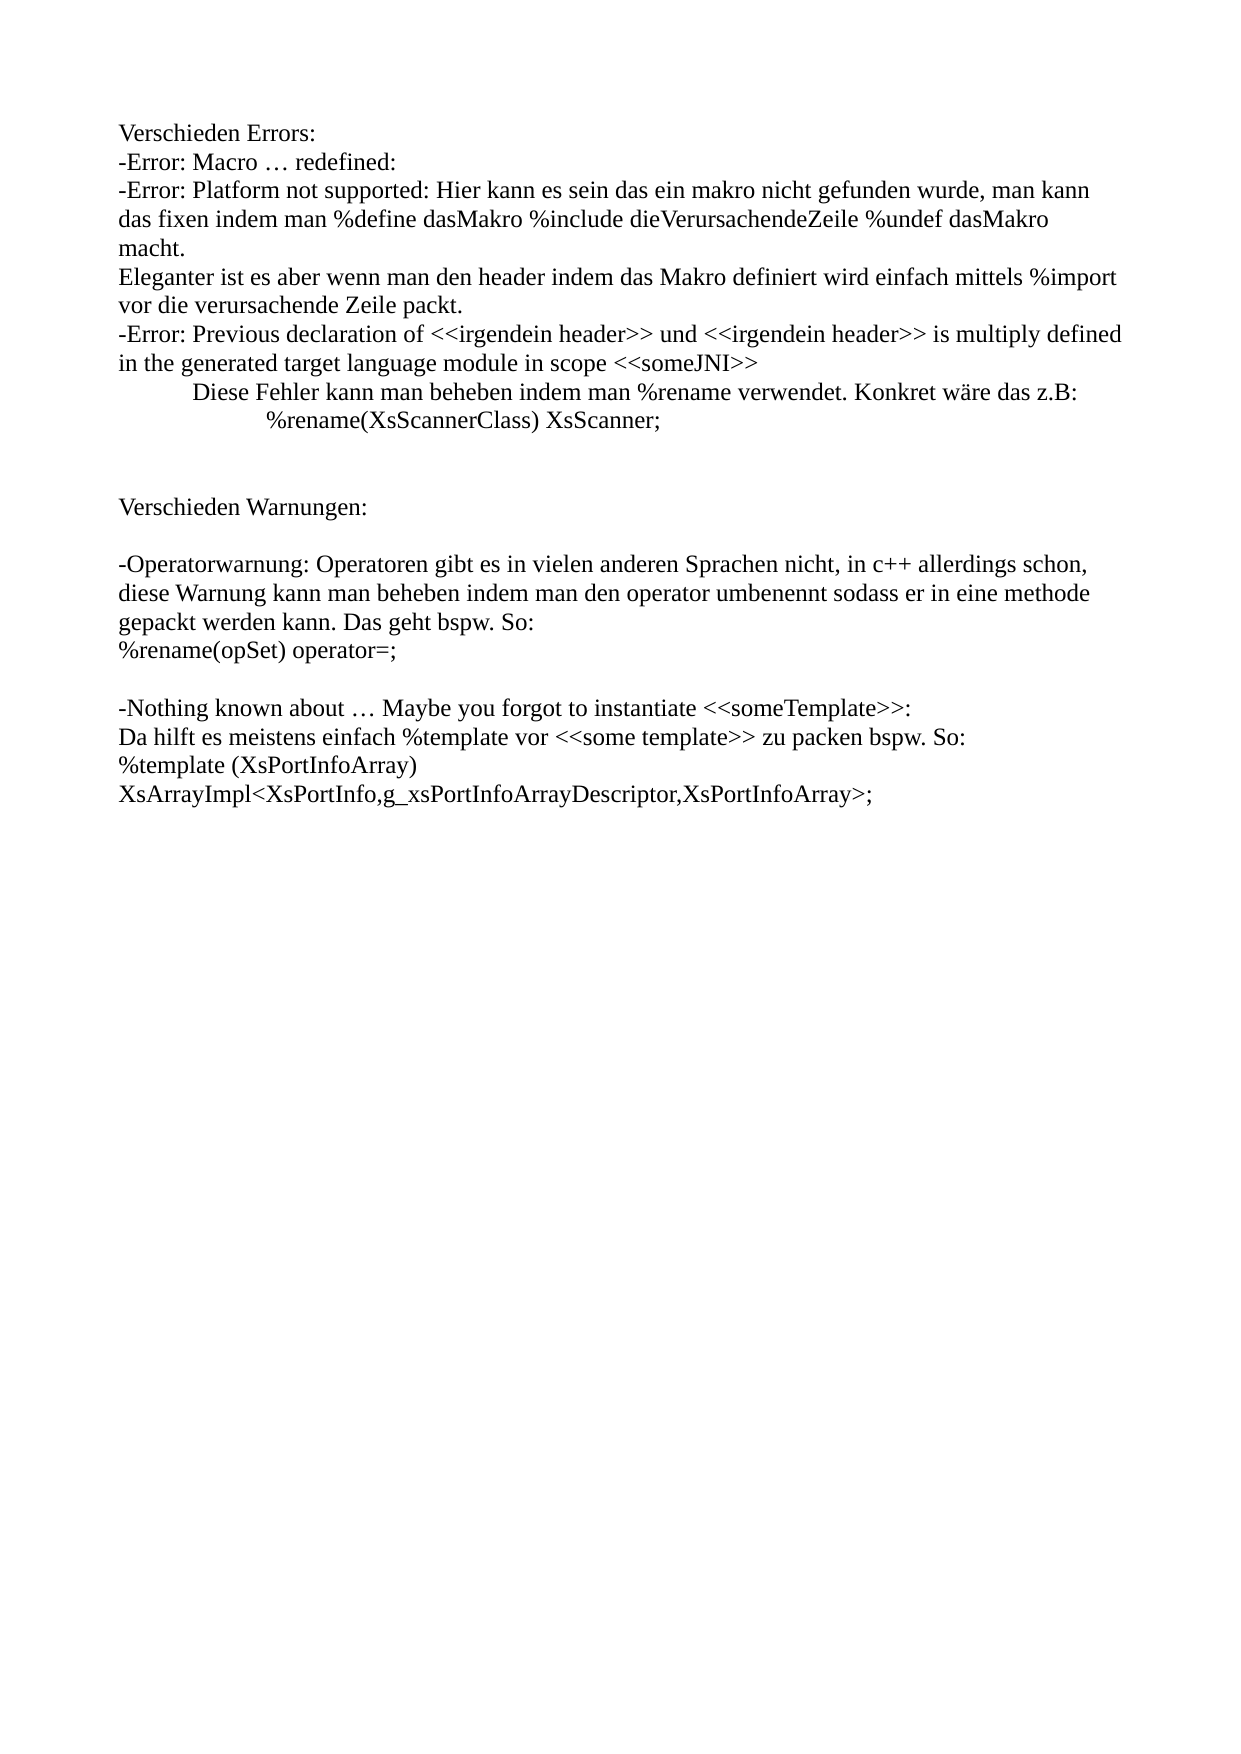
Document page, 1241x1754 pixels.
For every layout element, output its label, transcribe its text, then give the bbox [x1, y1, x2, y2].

text %template (XsPortInfoArray) XsArrayImpl<XsPortInfo,g_xsPortInfoArrayDescriptor,XsPortInfoArray>; [118, 751, 1122, 808]
text Eleganter ist es aber wenn man den header indem das Makro definiert wird einfach mittels %import vor die verursachende Zeile packt. [118, 262, 1122, 319]
text -Error: Previous declaration of <<irgendein header>> und <<irgendein header>> is multiply defined in the generated target language module in scope <<someJNI>> [118, 319, 1122, 377]
text %rename(opSet) operator=; [118, 636, 1122, 664]
text -Error: Macro … redefined: [118, 147, 1122, 176]
text -Operatorwarnung: Operatoren gibt es in vielen anderen Sprachen nicht, in c++ allerdings schon, diese Warnung kann man beheben indem man den operator umbenennt sodass er in eine methode gepackt werden kann. Das geht bspw. So: [118, 549, 1122, 636]
text Verschieden Errors: [118, 118, 1122, 147]
text Diese Fehler kann man beheben indem man %rename verwendet. Konkret wäre das z.B: [118, 377, 1122, 406]
text Verschieden Warnungen: [118, 492, 1122, 521]
text -Nothing known about … Maybe you forgot to instantiate <<someTemplate>>: [118, 693, 1122, 722]
text %rename(XsScannerClass) XsScanner; [118, 406, 1122, 434]
text -Error: Platform not supported: Hier kann es sein das ein makro nicht gefunden wurde, man kann das fixen indem man %define dasMakro %include dieVerursachendeZeile %undef dasMakro macht. [118, 176, 1122, 262]
text Da hilft es meistens einfach %template vor <<some template>> zu packen bspw. So: [118, 722, 1122, 751]
